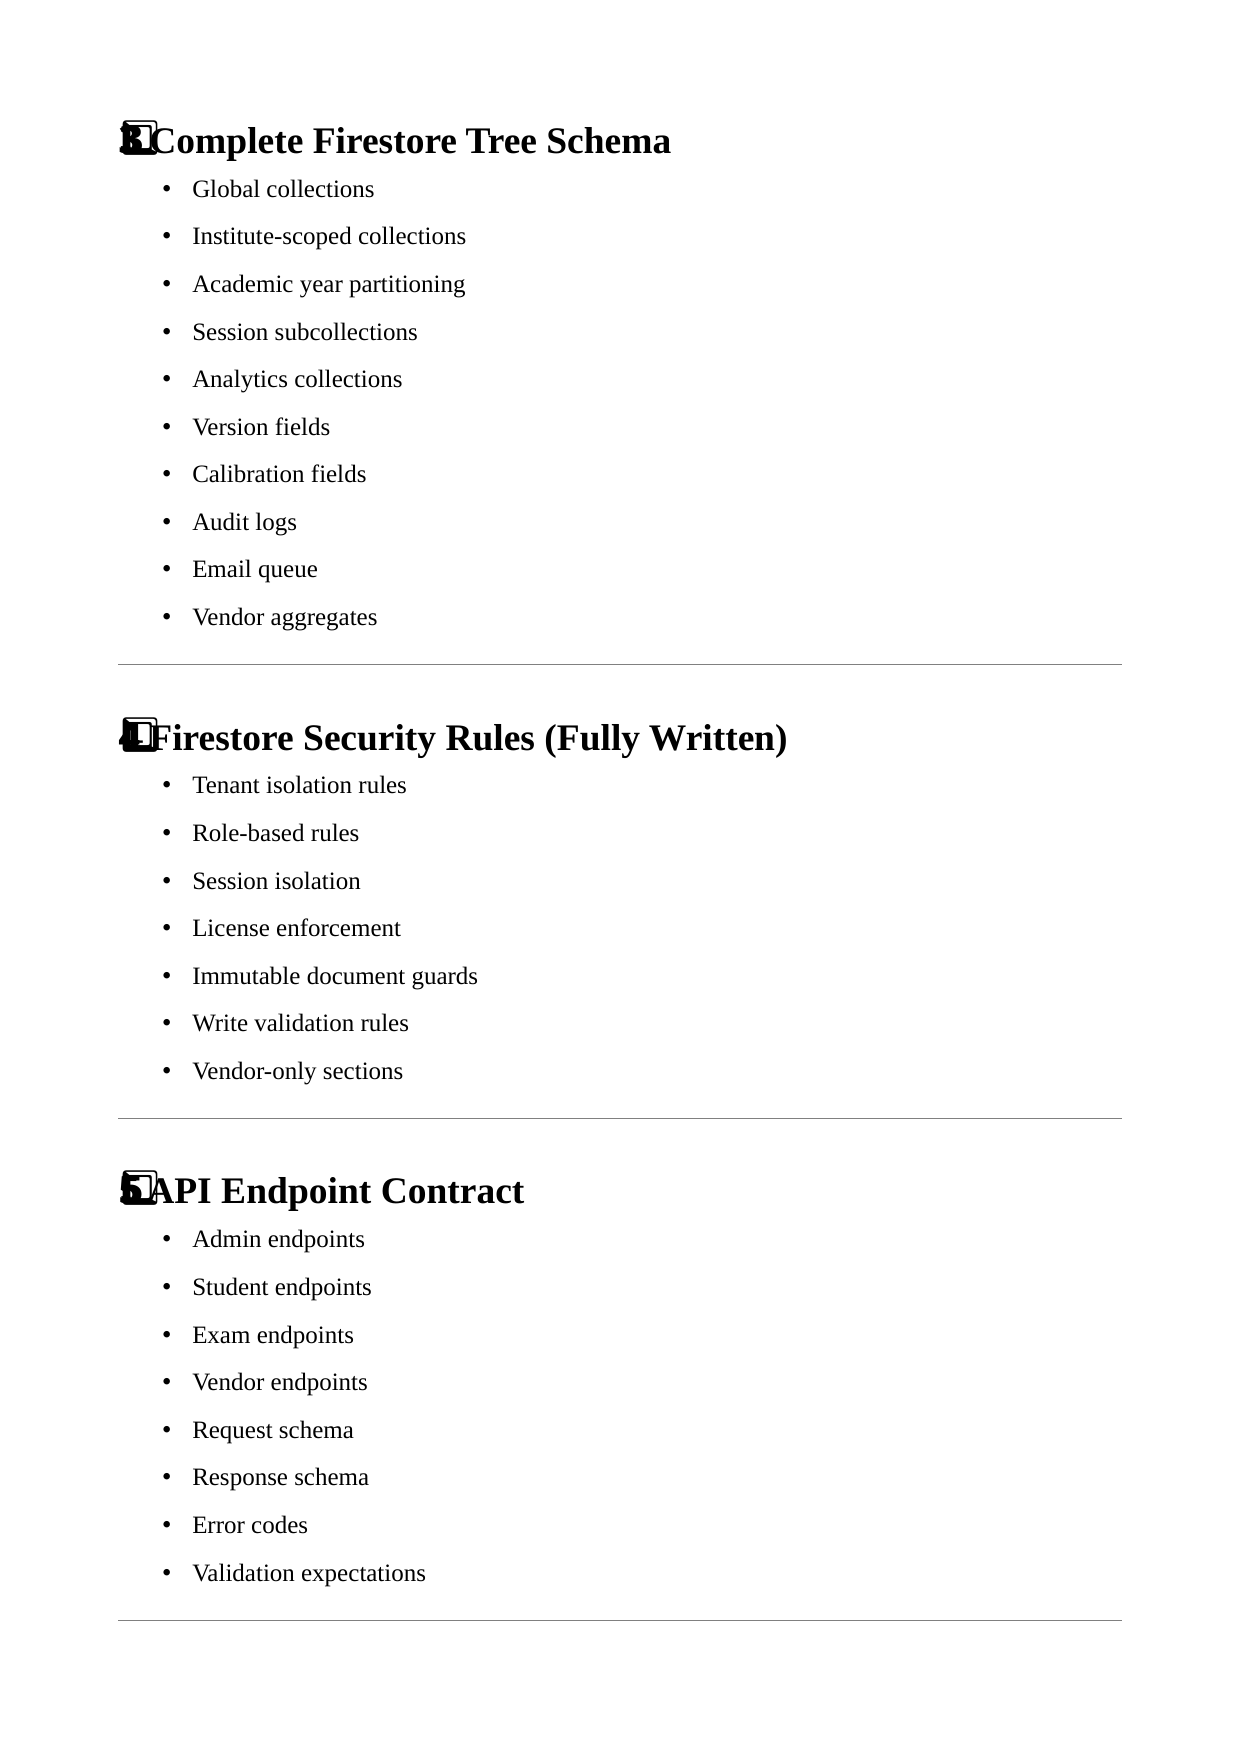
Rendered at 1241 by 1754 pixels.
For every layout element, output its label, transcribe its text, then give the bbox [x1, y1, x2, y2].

list Write validation rules [162, 1008, 1122, 1037]
list Validation expectations [162, 1558, 1122, 1586]
list Request schema [162, 1415, 1122, 1444]
list Tenant isolation rules [162, 771, 1122, 799]
list Audit logs [162, 507, 1122, 536]
list Analytics collections [162, 364, 1122, 393]
list Vendor endpoints [162, 1367, 1122, 1396]
list Version fields [162, 412, 1122, 441]
list Calibration fields [162, 459, 1122, 488]
list Admin endpoints [162, 1224, 1122, 1253]
list Institute-scoped collections [162, 221, 1122, 250]
list Immutable document guards [162, 961, 1122, 990]
list Student endpoints [162, 1272, 1122, 1301]
list Exam endpoints [162, 1320, 1122, 1348]
list Academic year partitioning [162, 269, 1122, 298]
list Session isolation [162, 866, 1122, 894]
list Email queue [162, 554, 1122, 583]
subtitle 3️⃣ Complete Firestore Tree Schema [118, 118, 1122, 161]
list Response schema [162, 1462, 1122, 1491]
list Vendor aggregates [162, 602, 1122, 631]
list Vendor-only sections [162, 1056, 1122, 1085]
list Global collections [162, 174, 1122, 202]
list Error codes [162, 1510, 1122, 1539]
list Role-based rules [162, 818, 1122, 847]
subtitle 5️⃣ API Endpoint Contract [118, 1169, 1122, 1212]
list License enforcement [162, 913, 1122, 942]
subtitle 4️⃣ Firestore Security Rules (Fully Written) [118, 715, 1122, 758]
list Session subcollections [162, 317, 1122, 345]
